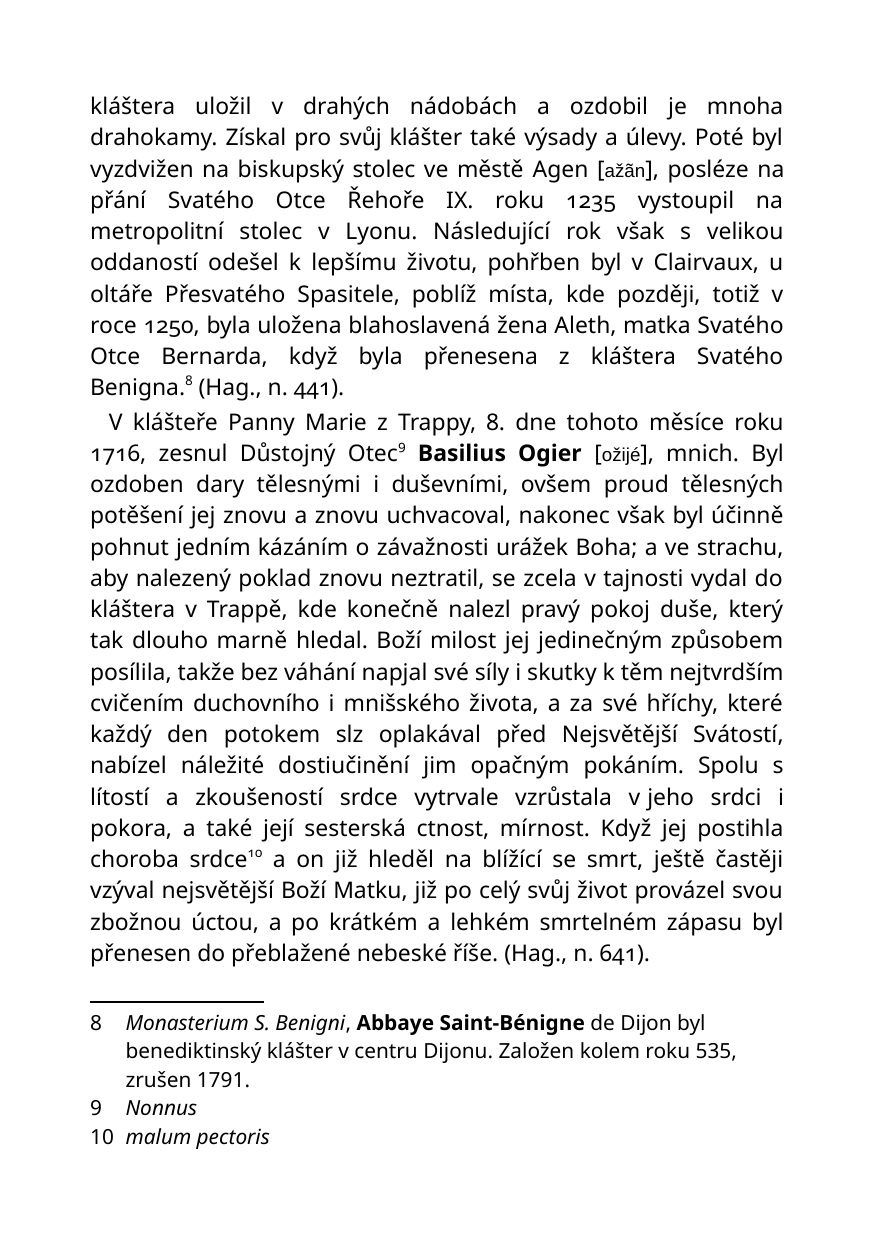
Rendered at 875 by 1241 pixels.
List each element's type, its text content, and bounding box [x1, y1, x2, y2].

text malum pectoris [90, 1122, 784, 1150]
text Monasterium S. Benigni, Abbaye Saint-Bénigne de Dijon byl benediktinský klášter v centru Dijonu. Založen kolem roku 535, zrušen 1791. [90, 1008, 784, 1093]
text kláštera uložil v drahých nádobách a ozdobil je mnoha drahokamy. Získal pro svůj klášter také výsady a úlevy. Poté byl vyzdvižen na biskupský stolec ve městě Agen [ažãn], posléze na přání Svatého Otce Řehoře IX. roku 1235 vystoupil na metropolitní stolec v Lyonu. Následující rok však s velikou oddaností odešel k lepšímu životu, pohřben byl v Clairvaux, u oltáře Přesvatého Spasitele, poblíž místa, kde později, totiž v roce 1250, byla uložena blahoslavená žena Aleth, matka Svatého Otce Bernarda, když byla přenesena z kláštera Svatého Benigna. (Hag., n. 441). [90, 90, 784, 402]
text Nonnus [90, 1093, 784, 1122]
text V klášteře Panny Marie z Trappy, 8. dne tohoto měsíce roku 1716, zesnul Důstojný Otec Basilius Ogier [ožijé], mnich. Byl ozdoben dary tělesnými i duševními, ovšem proud tělesných potěšení jej znovu a znovu uchvacoval, nakonec však byl účinně pohnut jedním kázáním o závažnosti urážek Boha; a ve strachu, aby nalezený poklad znovu neztratil, se zcela v tajnosti vydal do kláštera v Trappě, kde konečně nalezl pravý pokoj duše, který tak dlouho marně hledal. Boží milost jej jedinečným způsobem posílila, takže bez váhání napjal své síly i skutky k těm nejtvrdším cvičením duchovního i mnišského života, a za své hříchy, které každý den potokem slz oplakával před Nejsvětější Svátostí, nabízel náležité dostiučinění jim opačným pokáním. Spolu s lítostí a zkoušeností srdce vytrvale vzrůstala v jeho srdci i pokora, a také její sesterská ctnost, mírnost. Když jej postihla choroba srdce a on již hleděl na blížící se smrt, ještě častěji vzýval nejsvětější Boží Matku, již po celý svůj život provázel svou zbožnou úctou, a po krátkém a lehkém smrtelném zápasu byl přenesen do přeblažené nebeské říše. (Hag., n. 641). [90, 406, 784, 968]
